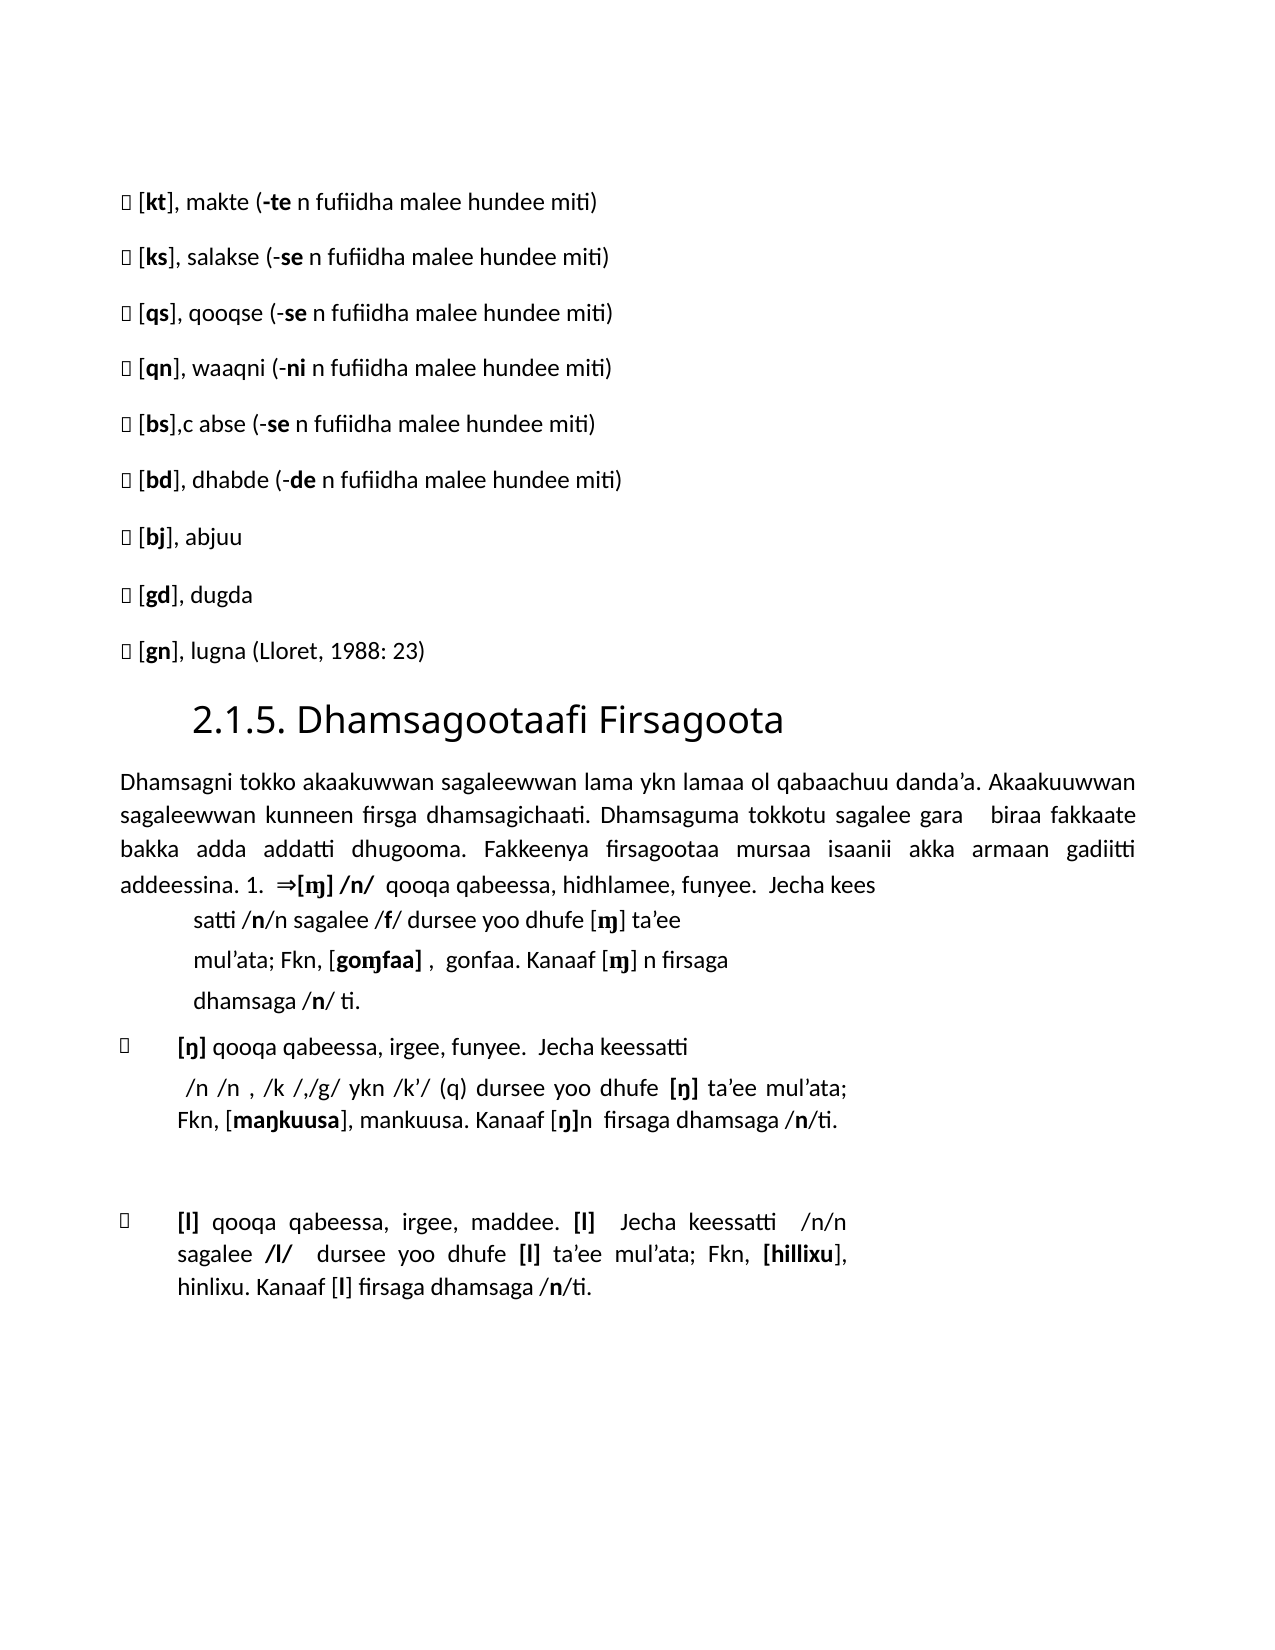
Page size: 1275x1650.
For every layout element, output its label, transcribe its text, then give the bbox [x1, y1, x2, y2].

text  [qn], waaqni (-ni n fufiidha malee hundee miti) [120, 342, 1151, 386]
table_header satti /n/n sagalee /f/ dursee yoo dhufe [ɱ] ta’ee [177, 904, 854, 944]
table_cell [118, 945, 177, 985]
text  [bj], abjuu [120, 511, 1151, 555]
table_cell [ŋ] qooqa qabeessa, irgee, funyee. Jecha keessatti /n /n , /k /,/g/ ykn /k’/ (q) dursee yoo dhufe [ŋ] ta’ee mul’ata; Fkn, [maŋkuusa], mankuusa. Kanaaf [ŋ]n firsaga dhamsaga /n/ti. [177, 1032, 854, 1206]
text  [gn], lugna (Lloret, 1988: 23) [120, 625, 1151, 669]
table_cell  [118, 1032, 177, 1206]
text  [bs],c abse (-se n fufiidha malee hundee miti) [120, 398, 1151, 442]
table_cell mul’ata; Fkn, [goɱfaa] , gonfaa. Kanaaf [ɱ] n firsaga [177, 945, 854, 985]
text  [kt], makte (-te n fufiidha malee hundee miti) [120, 176, 1151, 219]
text  [ks], salakse (-se n fufiidha malee hundee miti) [120, 231, 1151, 275]
text  [qs], qooqse (-se n fufiidha malee hundee miti) [120, 287, 1151, 331]
subtitle 2.1.5. Dhamsagootaafi Firsagoota [192, 693, 1157, 744]
table_cell [l] qooqa qabeessa, irgee, maddee. [l] Jecha keessatti /n/n sagalee /l/ dursee yoo dhufe [l] ta’ee mul’ata; Fkn, [hillixu], hinlixu. Kanaaf [l] firsaga dhamsaga /n/ti. [177, 1206, 854, 1339]
table_cell  [118, 1206, 177, 1339]
text  [bd], dhabde (-de n fufiidha malee hundee miti) [120, 453, 1151, 497]
table_cell [118, 985, 177, 1032]
table_cell dhamsaga /n/ ti. [177, 985, 854, 1032]
text Dhamsagni tokko akaakuwwan sagaleewwan lama ykn lamaa ol qabaachuu danda’a. Akaakuuwwan sagaleewwan kunneen firsga dhamsagichaati. Dhamsaguma tokkotu sagalee gara biraa fakkaate bakka adda addatti dhugooma. Fakkeenya firsagootaa mursaa isaanii akka armaan gadiitti addeessina. 1. ⇒[ɱ] /n/ qooqa qabeessa, hidhlamee, funyee. Jecha kees [120, 766, 1137, 901]
text  [gd], dugda [120, 569, 1151, 613]
table_header [118, 904, 177, 944]
